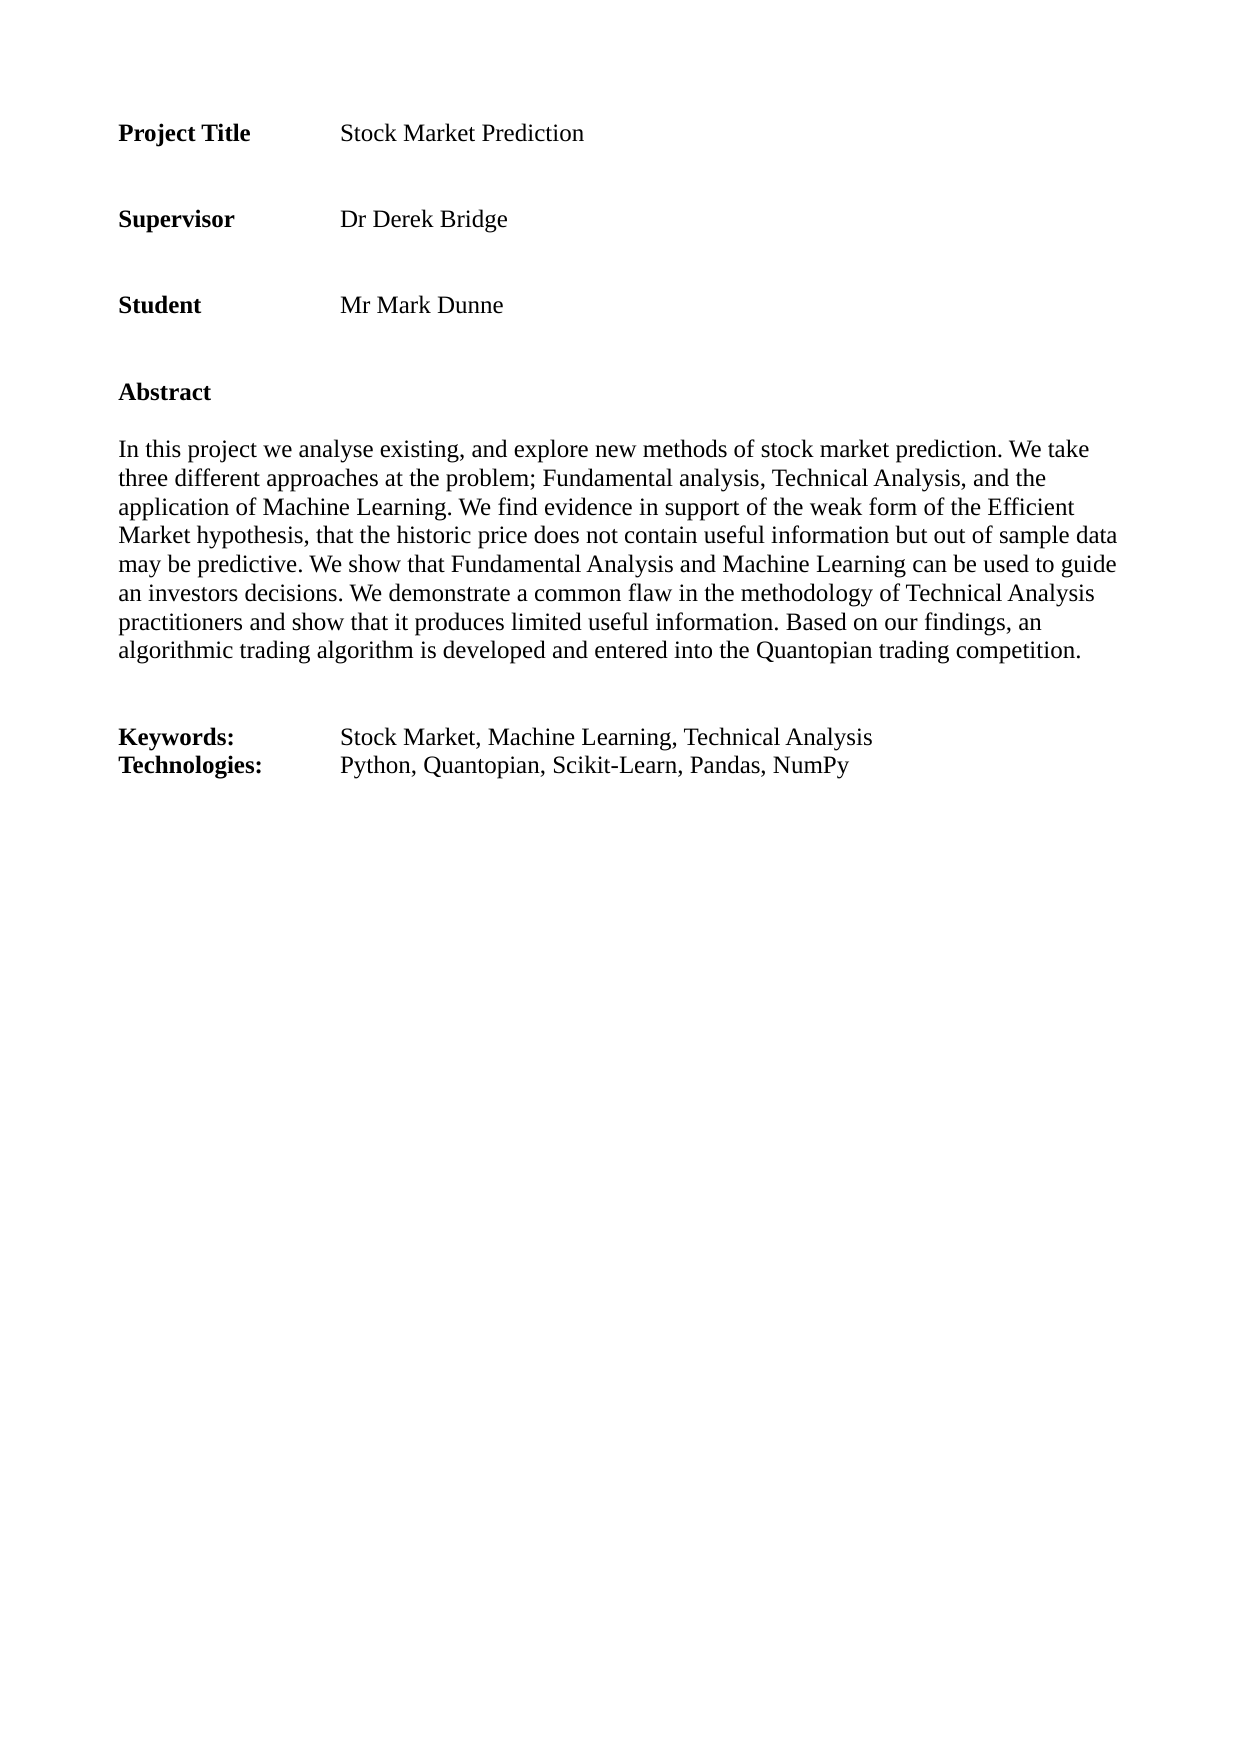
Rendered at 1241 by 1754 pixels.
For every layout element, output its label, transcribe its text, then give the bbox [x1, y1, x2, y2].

text Student Mr Mark Dunne [118, 291, 1122, 319]
text Technologies: Python, Quantopian, Scikit-Learn, Pandas, NumPy [118, 751, 1122, 779]
text Abstract [118, 377, 1122, 406]
text Project Title Stock Market Prediction [118, 118, 1122, 147]
text Supervisor Dr Derek Bridge [118, 204, 1122, 233]
text Keywords: Stock Market, Machine Learning, Technical Analysis [118, 722, 1122, 751]
text In this project we analyse existing, and explore new methods of stock market prediction. We take three different approaches at the problem; Fundamental analysis, Technical Analysis, and the application of Machine Learning. We find evidence in support of the weak form of the Efficient Market hypothesis, that the historic price does not contain useful information but out of sample data may be predictive. We show that Fundamental Analysis and Machine Learning can be used to guide an investors decisions. We demonstrate a common flaw in the methodology of Technical Analysis practitioners and show that it produces limited useful information. Based on our findings, an algorithmic trading algorithm is developed and entered into the Quantopian trading competition. [118, 434, 1122, 664]
